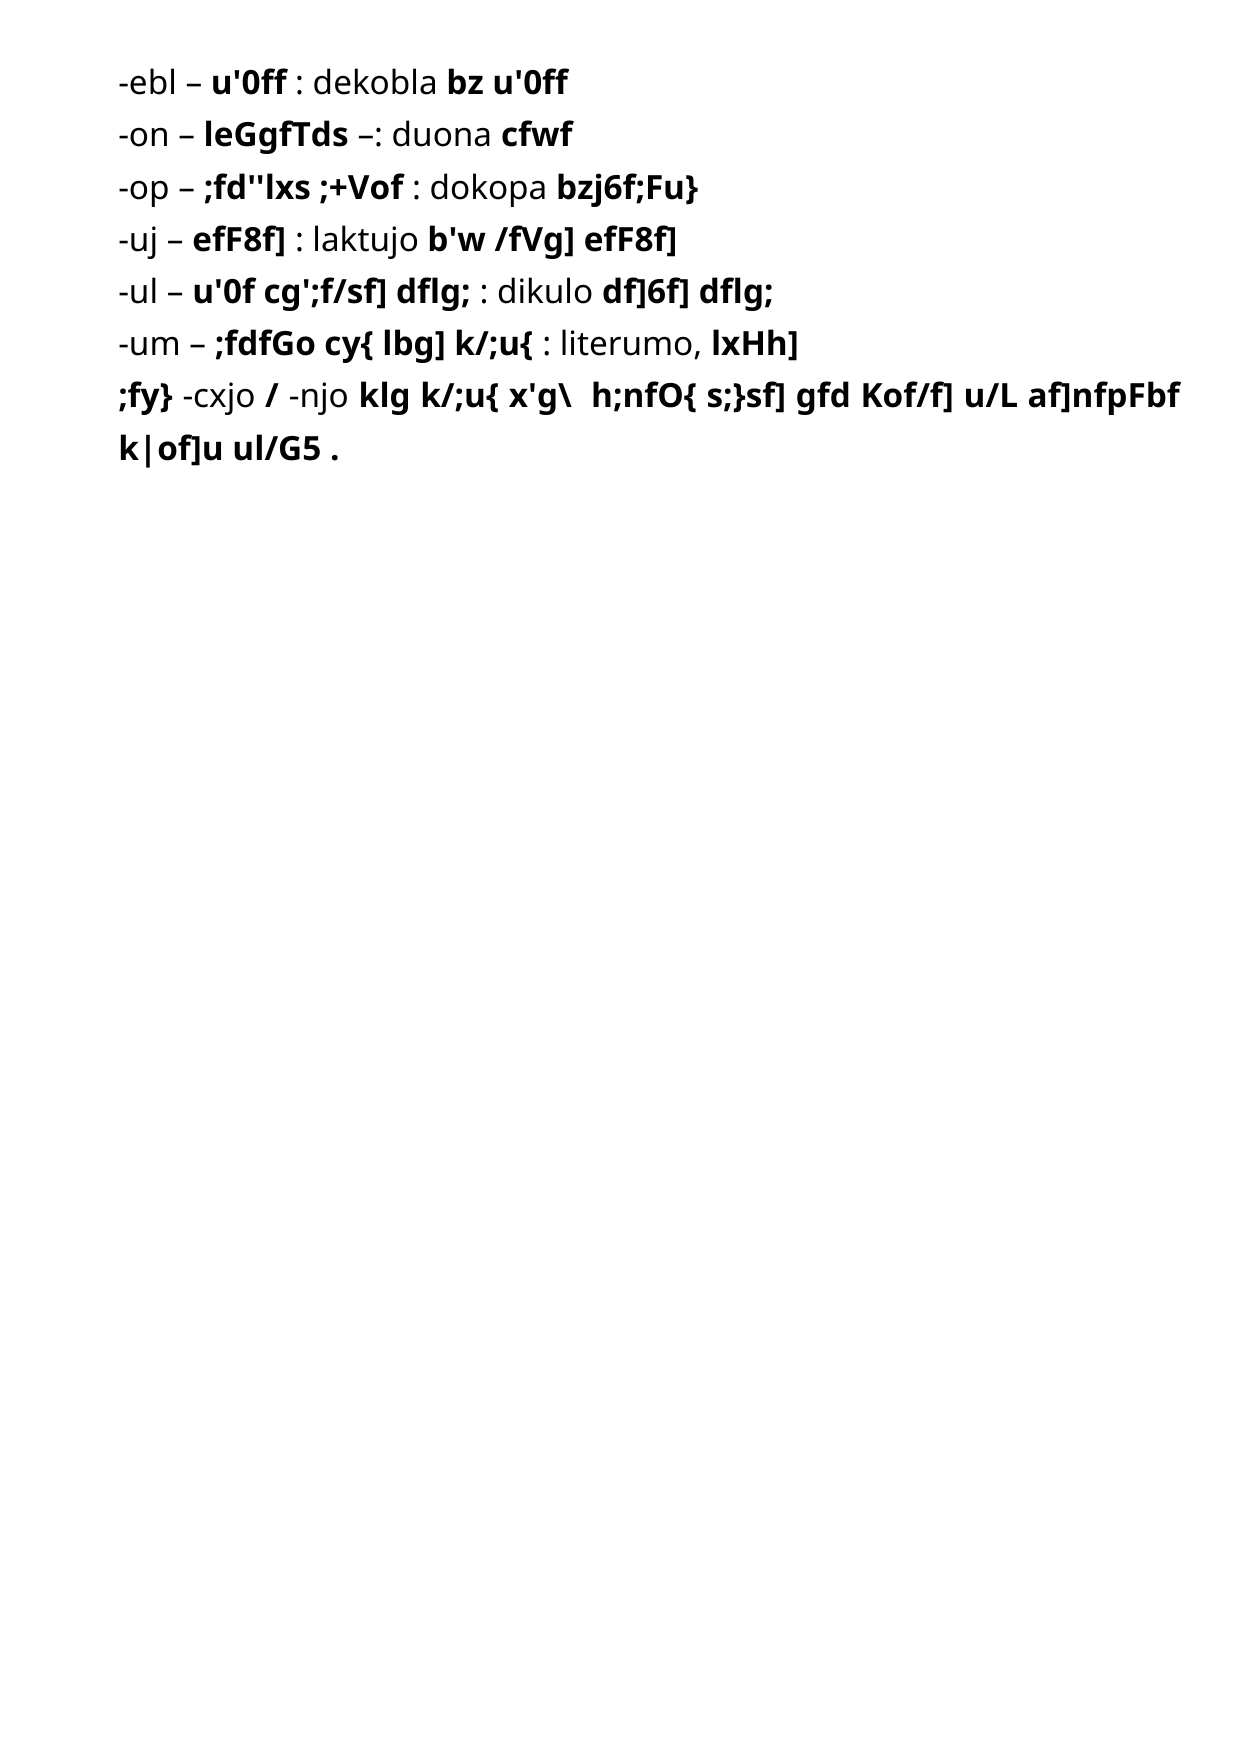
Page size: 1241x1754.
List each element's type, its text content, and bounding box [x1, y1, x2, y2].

text -um – ;fdfGo cy{ lbg] k/;u{ : literumo, lxHh] [118, 320, 1181, 365]
text -op – ;fd''lxs ;+Vof : dokopa bzj6f;Fu} [118, 163, 1181, 209]
text ;fy} -cxjo / -njo klg k/;u{ x'g\ h;nfO{ s;}sf] gfd Kof/f] u/L af]nfpFbf k|of]u ul/G5 . [118, 372, 1181, 470]
text -on – leGgfTds –: duona cfwf [118, 111, 1181, 157]
text -uj – efF8f] : laktujo b'w /fVg] efF8f] [118, 216, 1181, 261]
text -ul – u'0f cg';f/sf] dflg; : dikulo df]6f] dflg; [118, 268, 1181, 313]
text -ebl – u'0ff : dekobla bz u'0ff [118, 59, 1181, 104]
